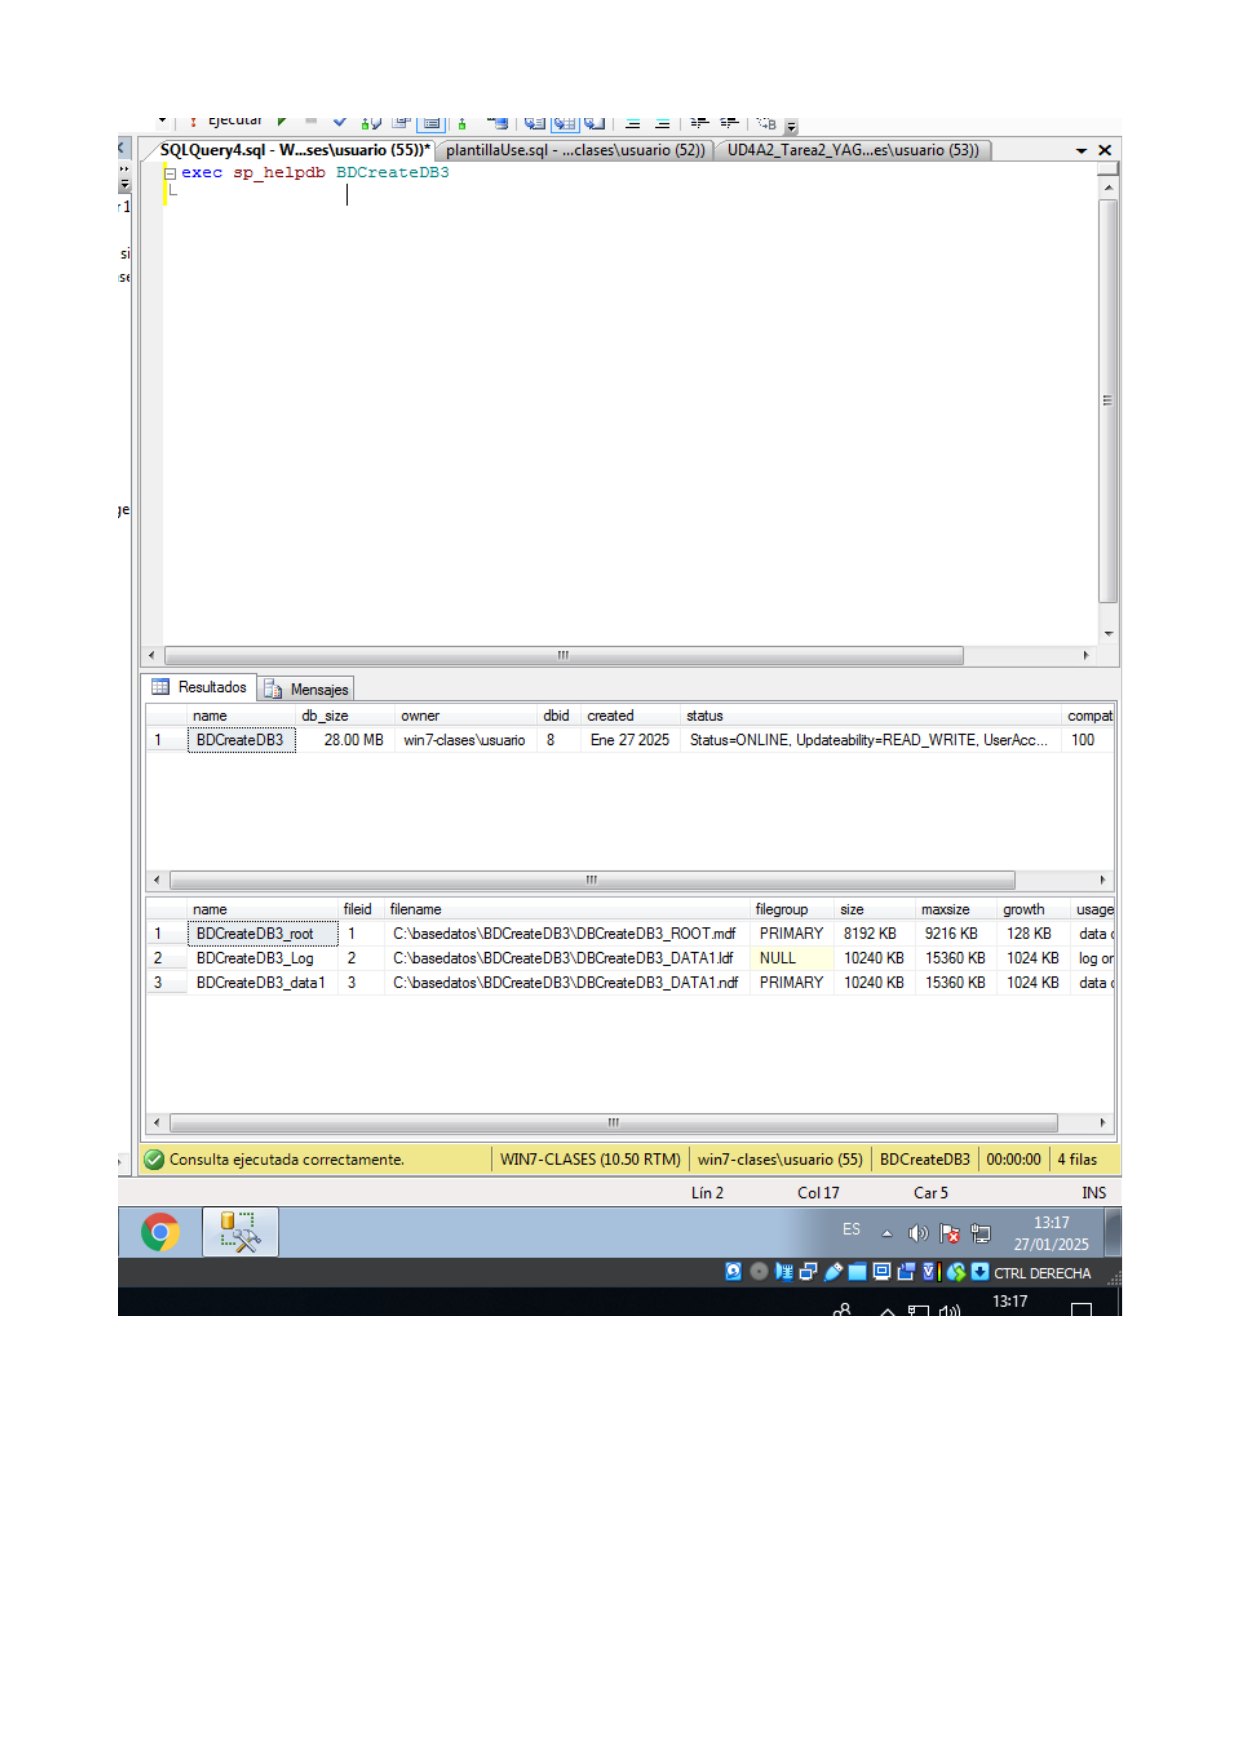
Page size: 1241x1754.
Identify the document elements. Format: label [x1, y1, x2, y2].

picture [118, 118, 1123, 1316]
